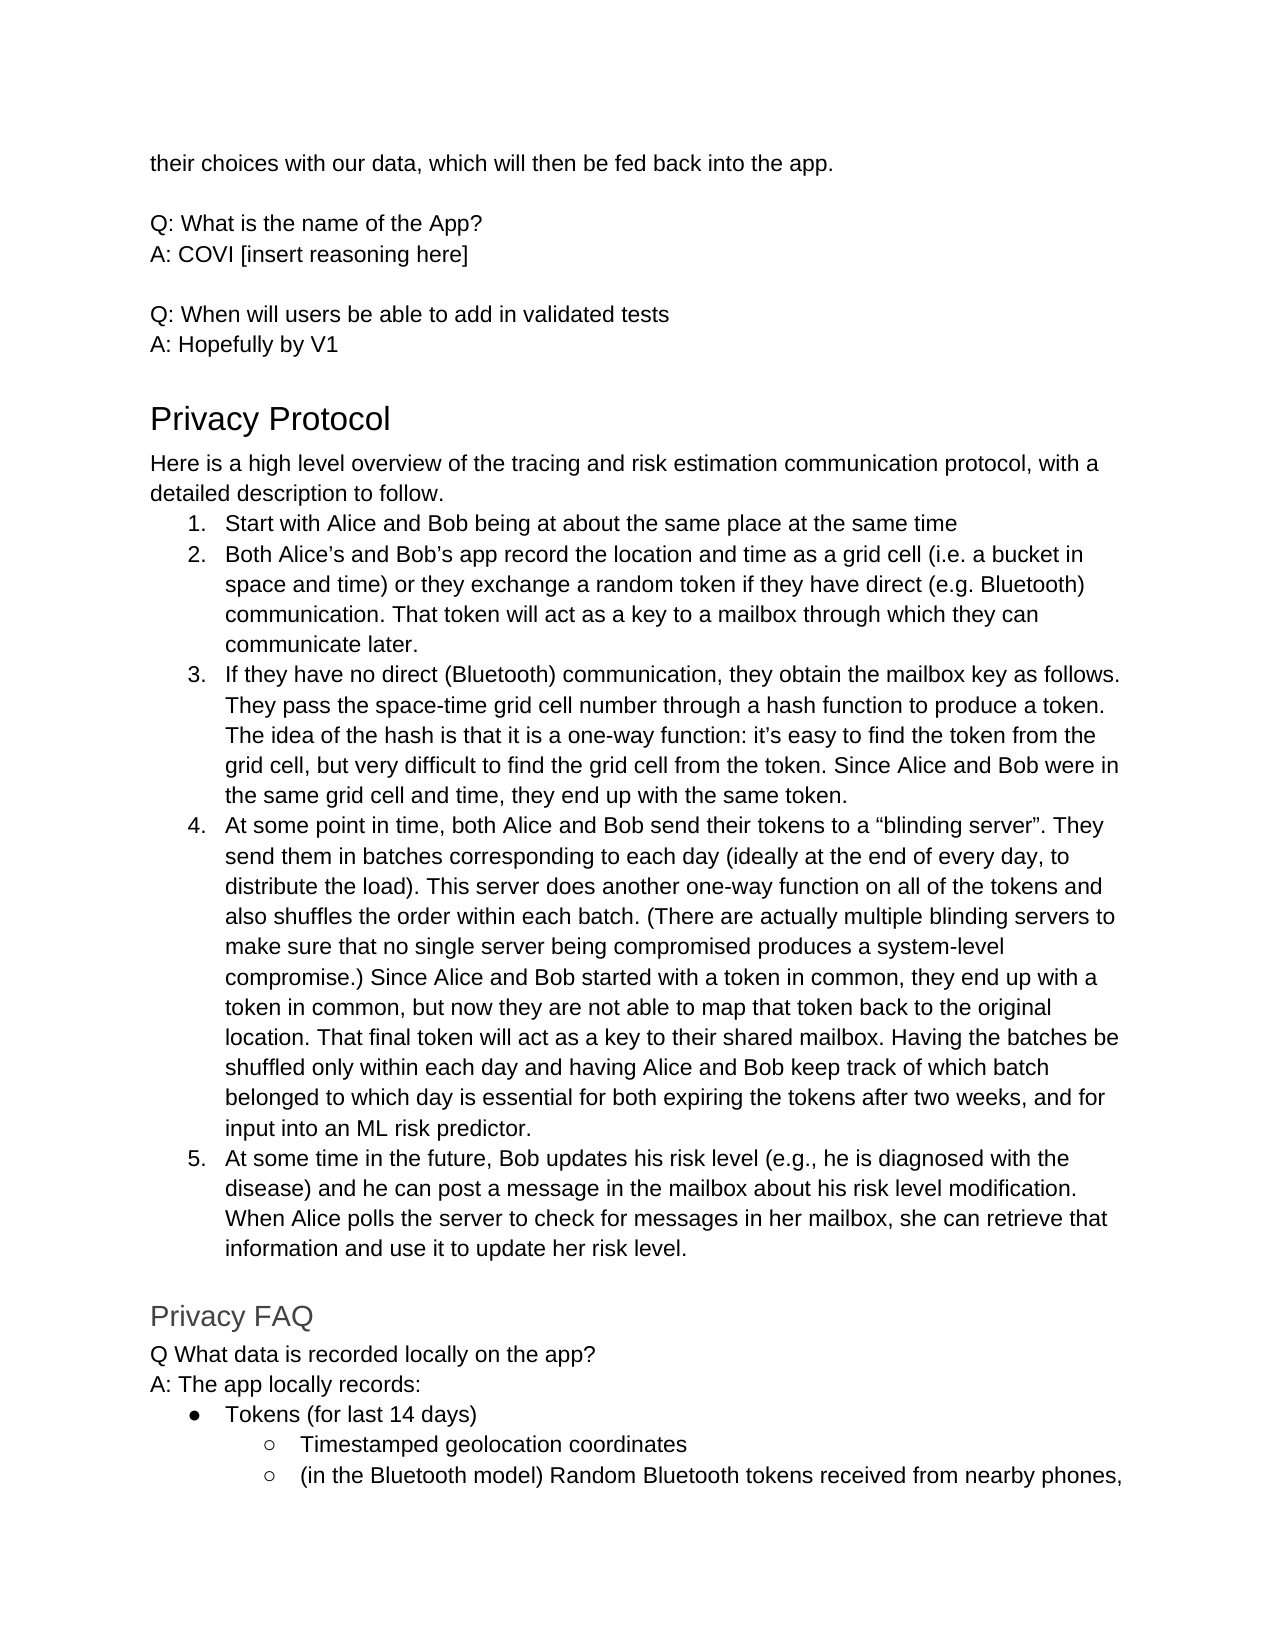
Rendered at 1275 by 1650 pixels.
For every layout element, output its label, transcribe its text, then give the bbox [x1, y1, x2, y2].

text Q What data is recorded locally on the app? [150, 1341, 1125, 1367]
text A: COVI [insert reasoning here] [150, 241, 1125, 267]
list If they have no direct (Bluetooth) communication, they obtain the mailbox key as follows. They pass the space-time grid cell number through a hash function to produce a token. The idea of the hash is that it is a one-way function: it’s easy to find the token from the grid cell, but very difficult to find the grid cell from the token. Since Alice and Bob were in the same grid cell and time, they end up with the same token. [187, 661, 1125, 808]
list Timestamped geolocation coordinates [262, 1431, 1125, 1458]
text Here is a high level overview of the tracing and risk estimation communication protocol, with a detailed description to follow. [150, 450, 1125, 506]
list Start with Alice and Bob being at about the same place at the same time [187, 510, 1125, 537]
text Q: What is the name of the App? [150, 210, 1125, 237]
list Both Alice’s and Bob’s app record the location and time as a grid cell (i.e. a bucket in space and time) or they exchange a random token if they have direct (e.g. Bluetooth) communication. That token will act as a key to a mailbox through which they can communicate later. [187, 541, 1125, 657]
subtitle Privacy Protocol [150, 399, 1125, 437]
list At some point in time, both Alice and Bob send their tokens to a “blinding server”. They send them in batches corresponding to each day (ideally at the end of every day, to distribute the load). This server does another one-way function on all of the tokens and also shuffles the order within each batch. (There are actually multiple blinding servers to make sure that no single server being compromised produces a system-level compromise.) Since Alice and Bob started with a token in common, they end up with a token in common, but now they are not able to map that token back to the original location. That final token will act as a key to their shared mailbox. Having the batches be shuffled only within each day and having Alice and Bob keep track of which batch belonged to which day is essential for both expiring the tokens after two weeks, and for input into an ML risk predictor. [187, 812, 1125, 1141]
text their choices with our data, which will then be fed back into the app. [150, 150, 1125, 176]
list At some time in the future, Bob updates his risk level (e.g., he is diagnosed with the disease) and he can post a message in the mailbox about his risk level modification. When Alice polls the server to check for messages in her mailbox, she can retrieve that information and use it to update her risk level. [187, 1145, 1125, 1262]
text A: Hopefully by V1 [150, 331, 1125, 358]
text A: The app locally records: [150, 1371, 1125, 1397]
text Q: When will users be able to add in validated tests [150, 301, 1125, 327]
list (in the Bluetooth model) Random Bluetooth tokens received from nearby phones, [262, 1462, 1125, 1488]
list Tokens (for last 14 days) [187, 1401, 1125, 1427]
subtitle Privacy FAQ [150, 1299, 1125, 1332]
